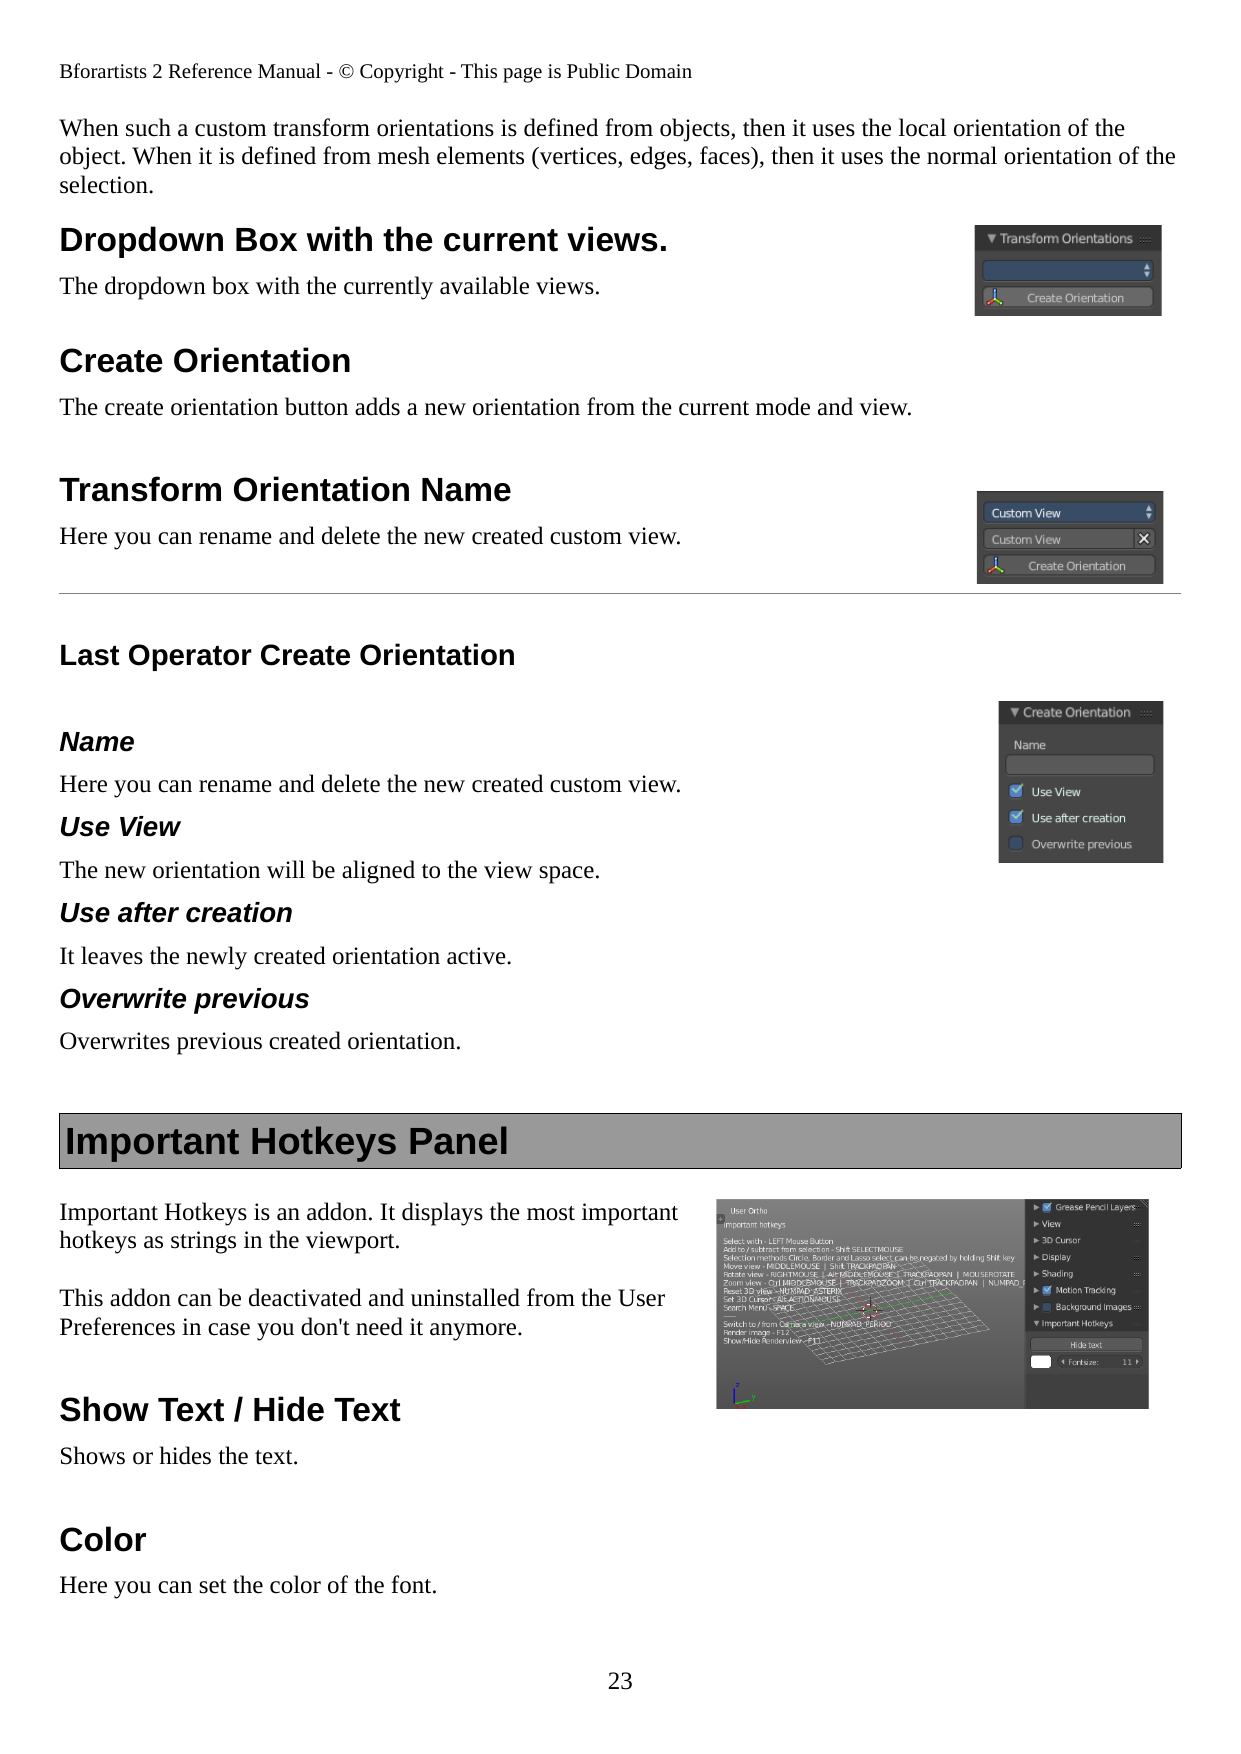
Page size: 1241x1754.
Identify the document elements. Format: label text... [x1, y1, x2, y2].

text Here you can rename and delete the new created custom view. [59, 769, 998, 798]
text This addon can be deactivated and uninstalled from the User Preferences in case you don't need it anymore. [59, 1283, 716, 1340]
text Shows or hides the text. [59, 1441, 1181, 1470]
subtitle Overwrite previous [59, 982, 1181, 1014]
text The dropdown box with the currently available views. [59, 271, 974, 299]
text When such a custom transform orientations is defined from objects, then it uses the local orientation of the object. When it is defined from mesh elements (vertices, edges, faces), then it uses the normal orientation of the selection. [59, 113, 1181, 199]
subtitle Create Orientation [59, 341, 1181, 379]
text The create orientation button adds a new orientation from the current mode and view. [59, 392, 1181, 421]
picture [976, 491, 1164, 584]
text It leaves the newly created orientation active. [59, 941, 1181, 969]
subtitle [1164, 725, 1181, 757]
picture [998, 701, 1164, 863]
text Here you can set the color of the font. [59, 1571, 1181, 1599]
text The new orientation will be aligned to the view space. [59, 855, 1181, 884]
subtitle Transform Orientation Name [59, 470, 1181, 509]
text Important Hotkeys is an addon. It displays the most important hotkeys as strings in the viewport. [59, 1197, 1181, 1254]
subtitle Use View [59, 811, 998, 843]
table_header Important Hotkeys Panel [60, 1114, 1181, 1168]
picture [974, 225, 1162, 316]
subtitle [1164, 811, 1181, 843]
subtitle Use after creation [59, 896, 1181, 928]
subtitle Last Operator Create Orientation [59, 638, 1181, 671]
picture [716, 1199, 1149, 1409]
subtitle Show Text / Hide Text [59, 1390, 1181, 1429]
text Here you can rename and delete the new created custom view. [59, 521, 976, 550]
text Overwrites previous created orientation. [59, 1026, 1181, 1055]
subtitle Dropdown Box with the current views. [59, 220, 1181, 258]
subtitle Color [59, 1519, 1181, 1558]
subtitle Name [59, 725, 998, 757]
